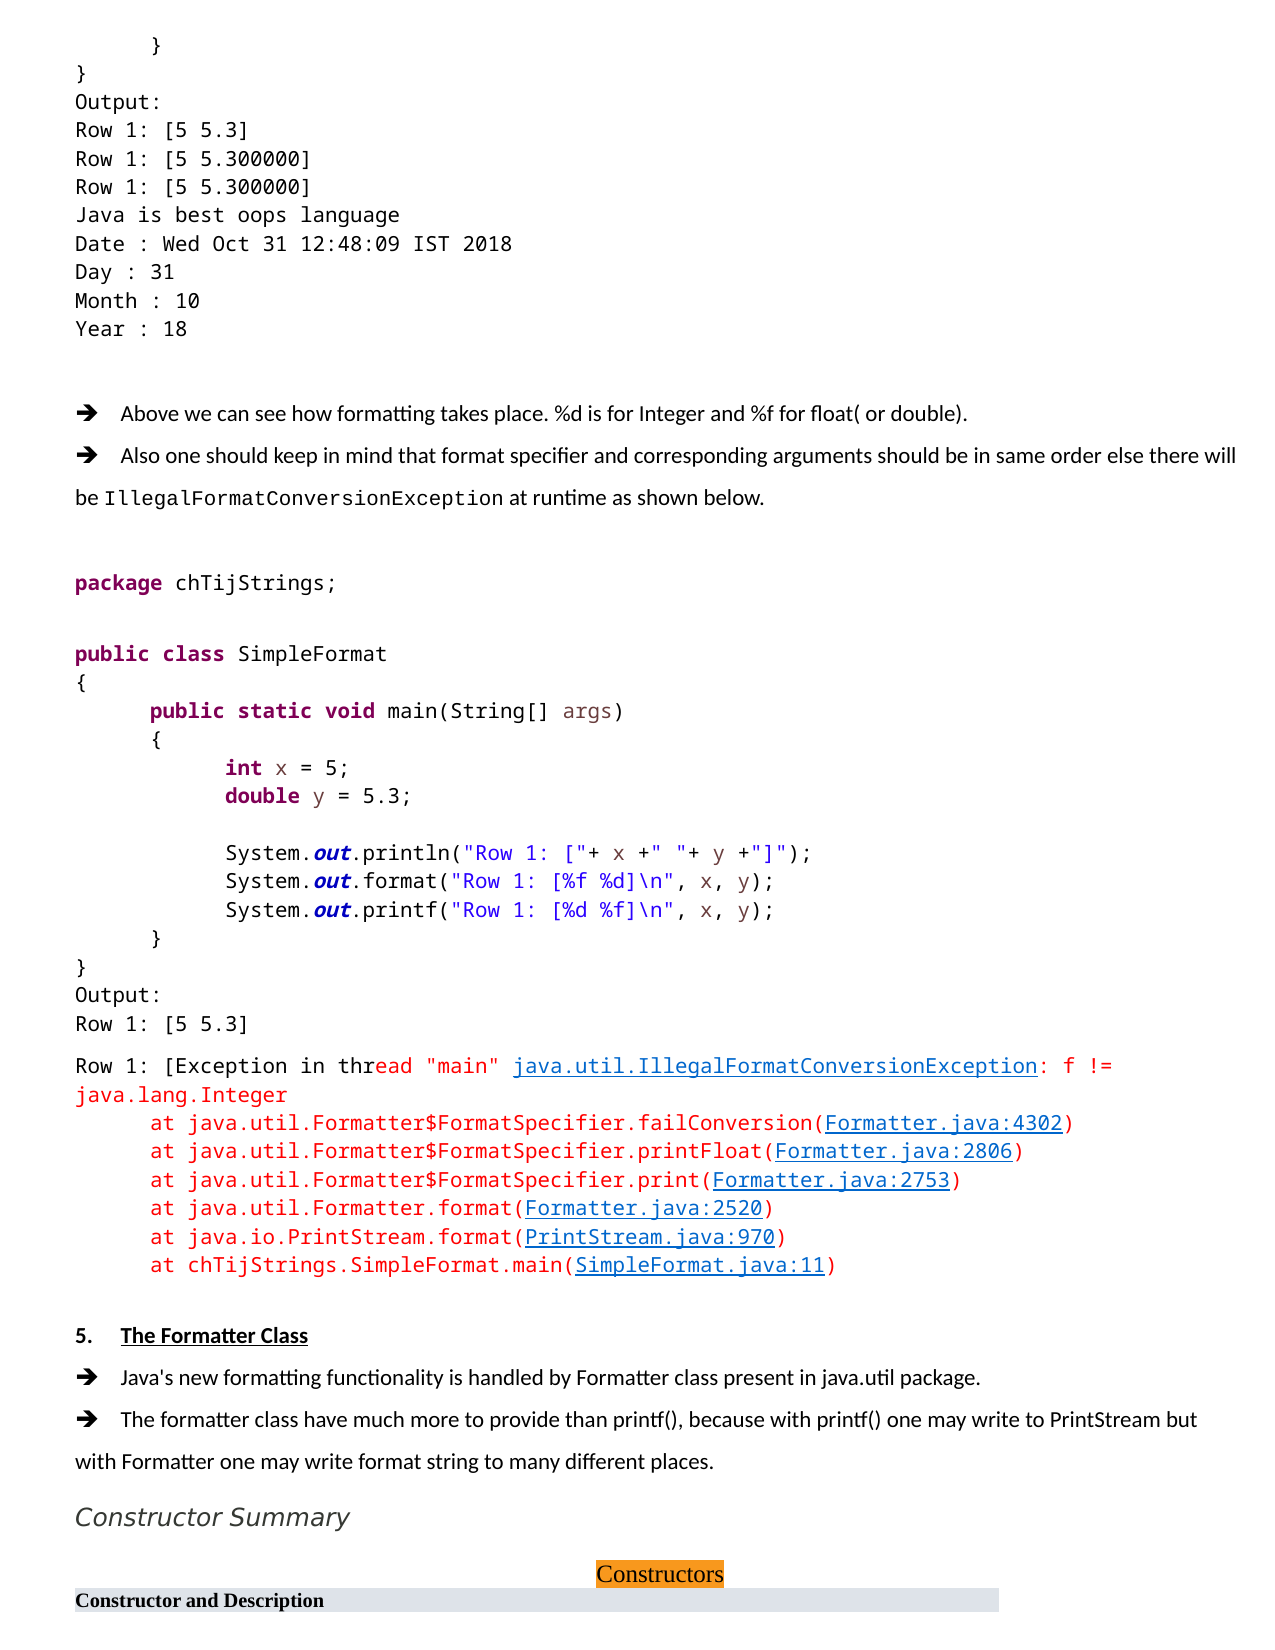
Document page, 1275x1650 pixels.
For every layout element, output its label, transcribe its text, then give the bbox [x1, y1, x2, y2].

list The formatter class have much more to provide than printf(), because with printf() one may write to PrintStream but with Formatter one may write format string to many different places. [75, 1405, 1245, 1475]
text { [75, 667, 1245, 696]
text Day : 31 [75, 257, 1245, 286]
text int x = 5; [75, 753, 1245, 781]
text package chTijStrings; [75, 568, 1245, 596]
text } [75, 30, 1245, 58]
text System.out.println("Row 1: ["+ x +" "+ y +"]"); [75, 838, 1245, 867]
text System.out.printf("Row 1: [%d %f]\n", x, y); [75, 895, 1245, 923]
list 5. The Formatter Class [75, 1321, 1245, 1349]
text Row 1: [5 5.3] [75, 1009, 1245, 1037]
text Date : Wed Oct 31 12:48:09 IST 2018 [75, 229, 1245, 257]
text } [75, 58, 1245, 87]
text at java.util.Formatter$FormatSpecifier.failConversion(Formatter.java:4302) [75, 1108, 1245, 1137]
text Year : 18 [75, 314, 1245, 343]
text at java.util.Formatter.format(Formatter.java:2520) [75, 1193, 1245, 1222]
text double y = 5.3; [75, 781, 1245, 810]
text } [75, 952, 1245, 980]
subtitle Constructor Summary [75, 1503, 1245, 1532]
text Row 1: [5 5.300000] [75, 172, 1245, 201]
text Output: [75, 980, 1245, 1009]
text at chTijStrings.SimpleFormat.main(SimpleFormat.java:11) [75, 1250, 1245, 1279]
list Also one should keep in mind that format specifier and corresponding arguments should be in same order else there will be IllegalFormatConversionException at runtime as shown below. [75, 441, 1245, 512]
text at java.util.Formatter$FormatSpecifier.print(Formatter.java:2753) [75, 1165, 1245, 1193]
text Month : 10 [75, 286, 1245, 314]
table_header Constructor and Description [75, 1588, 999, 1612]
list Above we can see how formatting takes place. %d is for Integer and %f for float( or double). [75, 399, 1245, 427]
text public class SimpleFormat [75, 639, 1245, 667]
text public static void main(String[] args) [75, 696, 1245, 724]
text { [75, 724, 1245, 753]
text Output: [75, 87, 1245, 115]
text at java.io.PrintStream.format(PrintStream.java:970) [75, 1222, 1245, 1250]
text at java.util.Formatter$FormatSpecifier.printFloat(Formatter.java:2806) [75, 1137, 1245, 1165]
text Row 1: [5 5.300000] [75, 144, 1245, 172]
text Row 1: [Exception in thread "main" java.util.IllegalFormatConversionException: f != java.lang.Integer [75, 1051, 1245, 1108]
text Java is best oops language [75, 201, 1245, 229]
text Row 1: [5 5.3] [75, 115, 1245, 144]
text } [75, 923, 1245, 952]
list Java's new formatting functionality is handled by Formatter class present in java.util package. [75, 1363, 1245, 1391]
text System.out.format("Row 1: [%f %d]\n", x, y); [75, 867, 1245, 895]
text Constructors [75, 1559, 1245, 1588]
